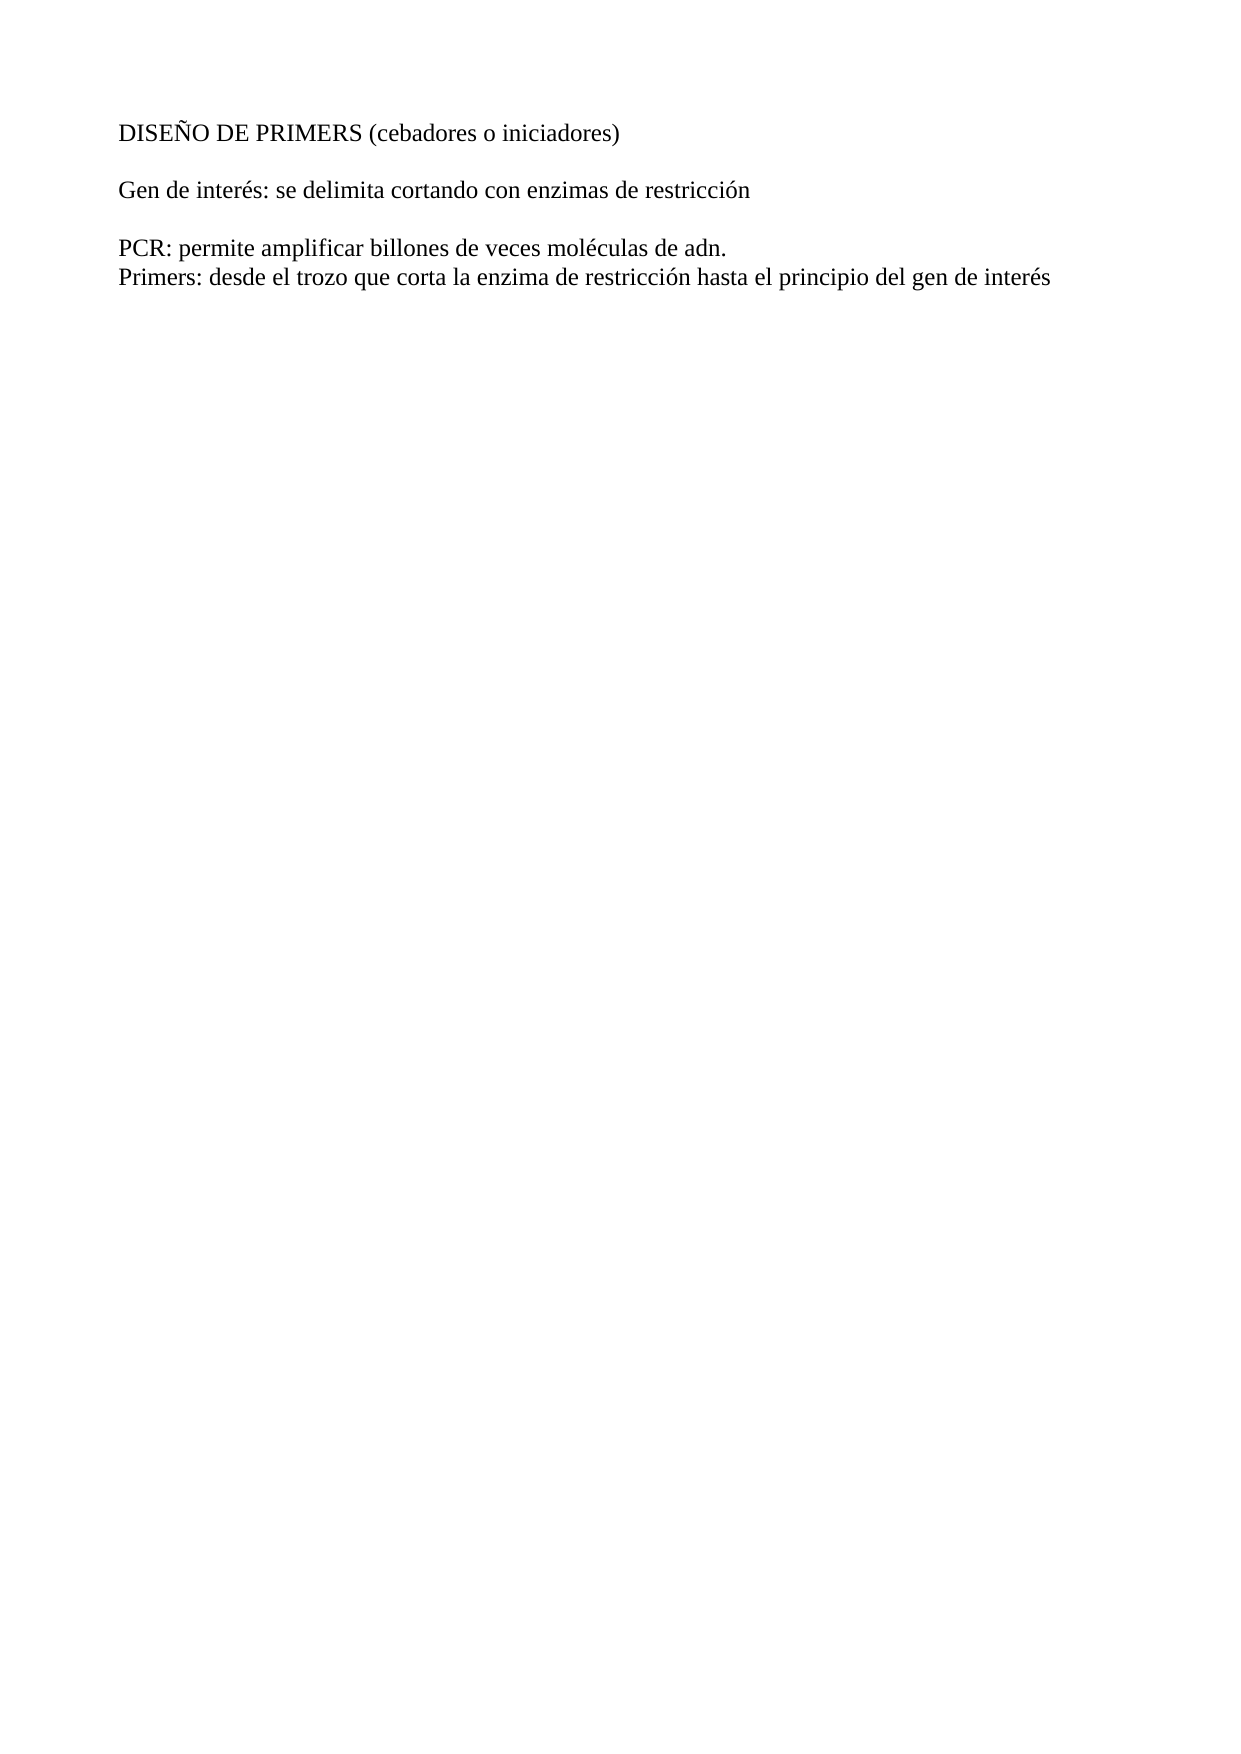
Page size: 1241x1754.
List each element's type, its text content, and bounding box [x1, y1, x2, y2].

text Primers: desde el trozo que corta la enzima de restricción hasta el principio del gen de interés [118, 262, 1122, 291]
text DISEÑO DE PRIMERS (cebadores o iniciadores) [118, 118, 1122, 147]
text PCR: permite amplificar billones de veces moléculas de adn. [118, 233, 1122, 262]
text Gen de interés: se delimita cortando con enzimas de restricción [118, 176, 1122, 204]
